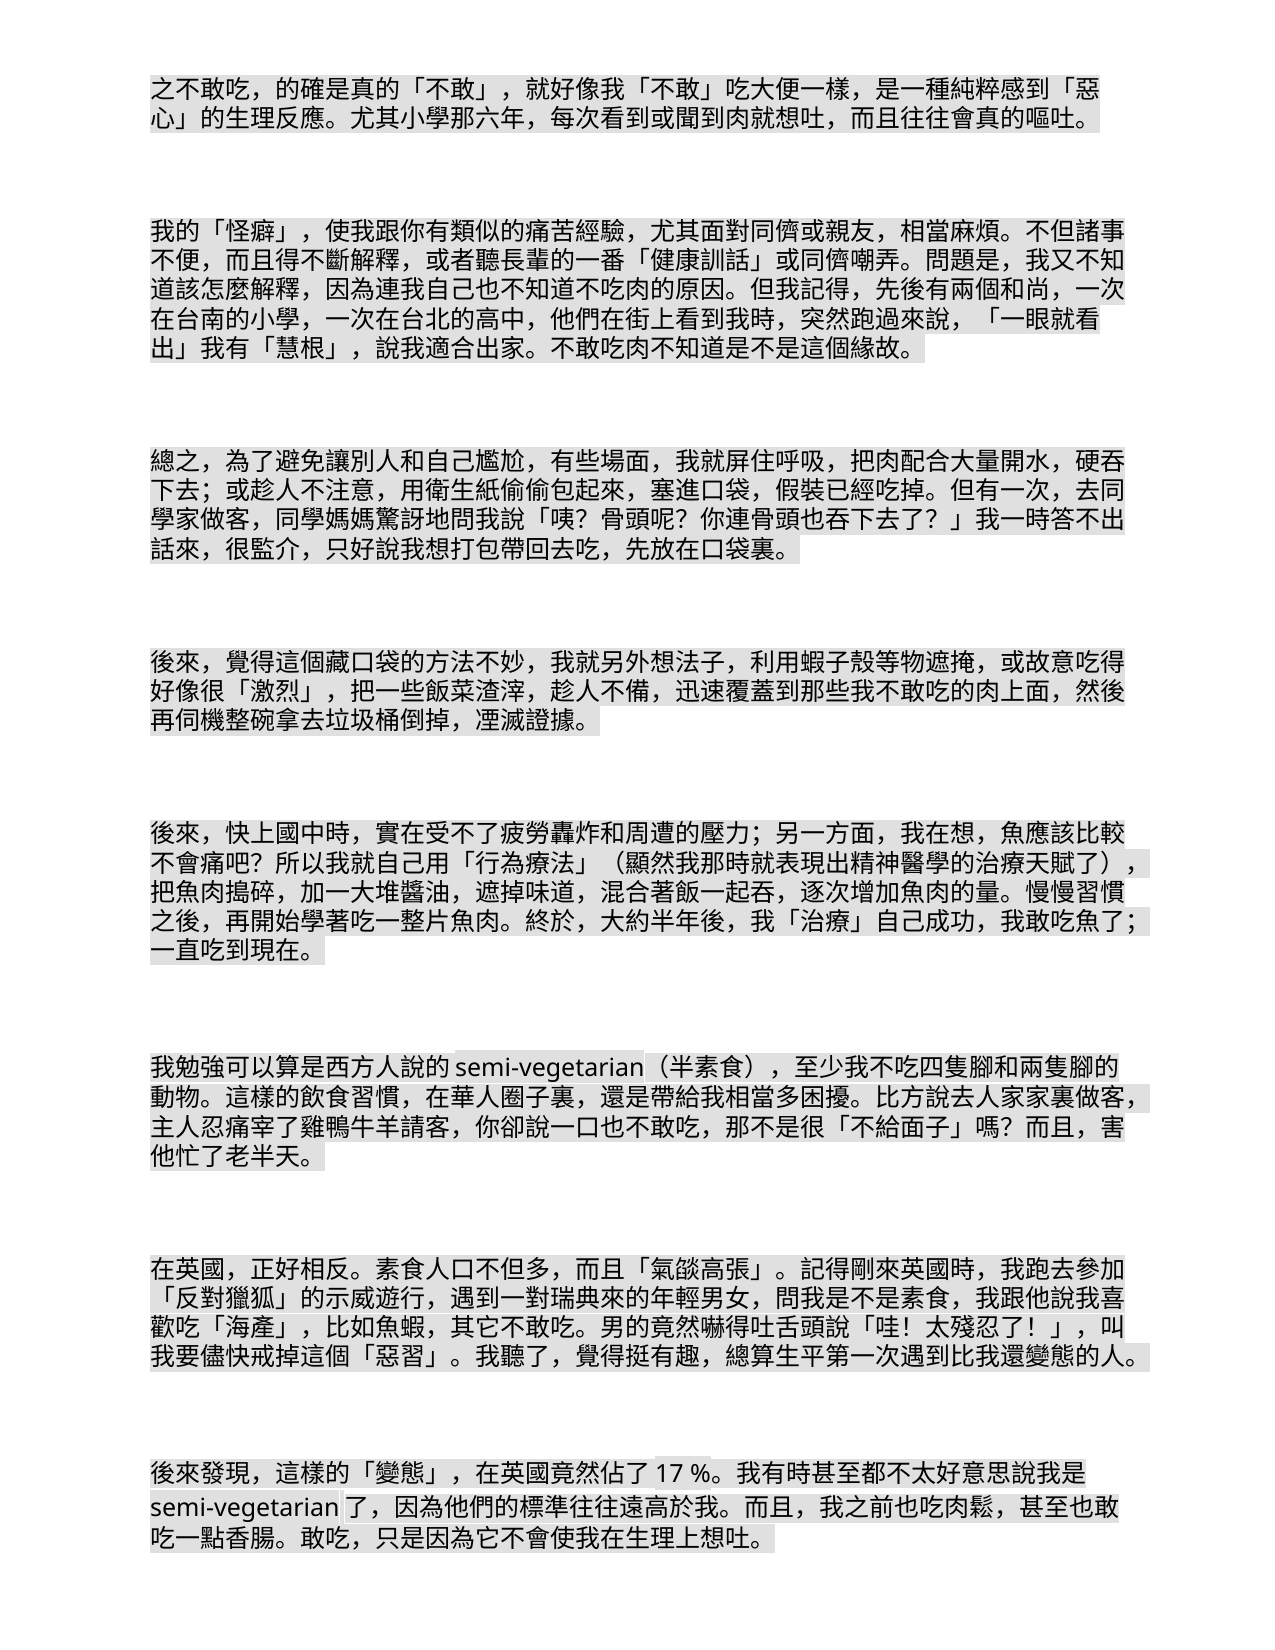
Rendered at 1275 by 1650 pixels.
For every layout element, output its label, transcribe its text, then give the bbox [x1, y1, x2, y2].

text 後來發現，這樣的「變態」，在英國竟然佔了17 %。我有時甚至都不太好意思說我是semi-vegetarian了，因為他們的標準往往遠高於我。而且，我之前也吃肉鬆，甚至也敢吃一點香腸。敢吃，只是因為它不會使我在生理上想吐。 [150, 1456, 1125, 1553]
text 總之，為了避免讓別人和自己尷尬，有些場面，我就屏住呼吸，把肉配合大量開水，硬吞下去；或趁人不注意，用衛生紙偷偷包起來，塞進口袋，假裝已經吃掉。但有一次，去同學家做客，同學媽媽驚訝地問我說「咦？骨頭呢？你連骨頭也吞下去了？」我一時答不出話來，很監介，只好說我想打包帶回去吃，先放在口袋裏。 [150, 447, 1125, 564]
text 後來，覺得這個藏口袋的方法不妙，我就另外想法子，利用蝦子殼等物遮掩，或故意吃得好像很「激烈」，把一些飯菜渣滓，趁人不備，迅速覆蓋到那些我不敢吃的肉上面，然後再伺機整碗拿去垃圾桶倒掉，凐滅證據。 [150, 648, 1125, 736]
text 我的「怪癖」，使我跟你有類似的痛苦經驗，尤其面對同儕或親友，相當麻煩。不但諸事不便，而且得不斷解釋，或者聽長輩的一番「健康訓話」或同儕嘲弄。問題是，我又不知道該怎麼解釋，因為連我自己也不知道不吃肉的原因。但我記得，先後有兩個和尚，一次在台南的小學，一次在台北的高中，他們在街上看到我時，突然跑過來說，「一眼就看出」我有「慧根」，說我適合出家。不敢吃肉不知道是不是這個緣故。 [150, 217, 1125, 363]
text 後來，快上國中時，實在受不了疲勞轟炸和周遭的壓力；另一方面，我在想，魚應該比較不會痛吧？所以我就自己用「行為療法」（顯然我那時就表現出精神醫學的治療天賦了），把魚肉搗碎，加一大堆醬油，遮掉味道，混合著飯一起吞，逐次增加魚肉的量。慢慢習慣之後，再開始學著吃一整片魚肉。終於，大約半年後，我「治療」自己成功，我敢吃魚了；一直吃到現在。 [150, 819, 1125, 965]
text 之不敢吃，的確是真的「不敢」，就好像我「不敢」吃大便一樣，是一種純粹感到「惡心」的生理反應。尤其小學那六年，每次看到或聞到肉就想吐，而且往往會真的嘔吐。 [150, 75, 1125, 133]
text 我勉強可以算是西方人說的semi-vegetarian（半素食），至少我不吃四隻腳和兩隻腳的動物。這樣的飲食習慣，在華人圈子裏，還是帶給我相當多困擾。比方說去人家家裏做客，主人忍痛宰了雞鴨牛羊請客，你卻說一口也不敢吃，那不是很「不給面子」嗎？而且，害他忙了老半天。 [150, 1049, 1125, 1171]
text 在英國，正好相反。素食人口不但多，而且「氣燄高張」。記得剛來英國時，我跑去參加「反對獵狐」的示威遊行，遇到一對瑞典來的年輕男女，問我是不是素食，我跟他說我喜歡吃「海產」，比如魚蝦，其它不敢吃。男的竟然嚇得吐舌頭說「哇！太殘忍了！」，叫我要儘快戒掉這個「惡習」。我聽了，覺得挺有趣，總算生平第一次遇到比我還變態的人。 [150, 1255, 1125, 1372]
